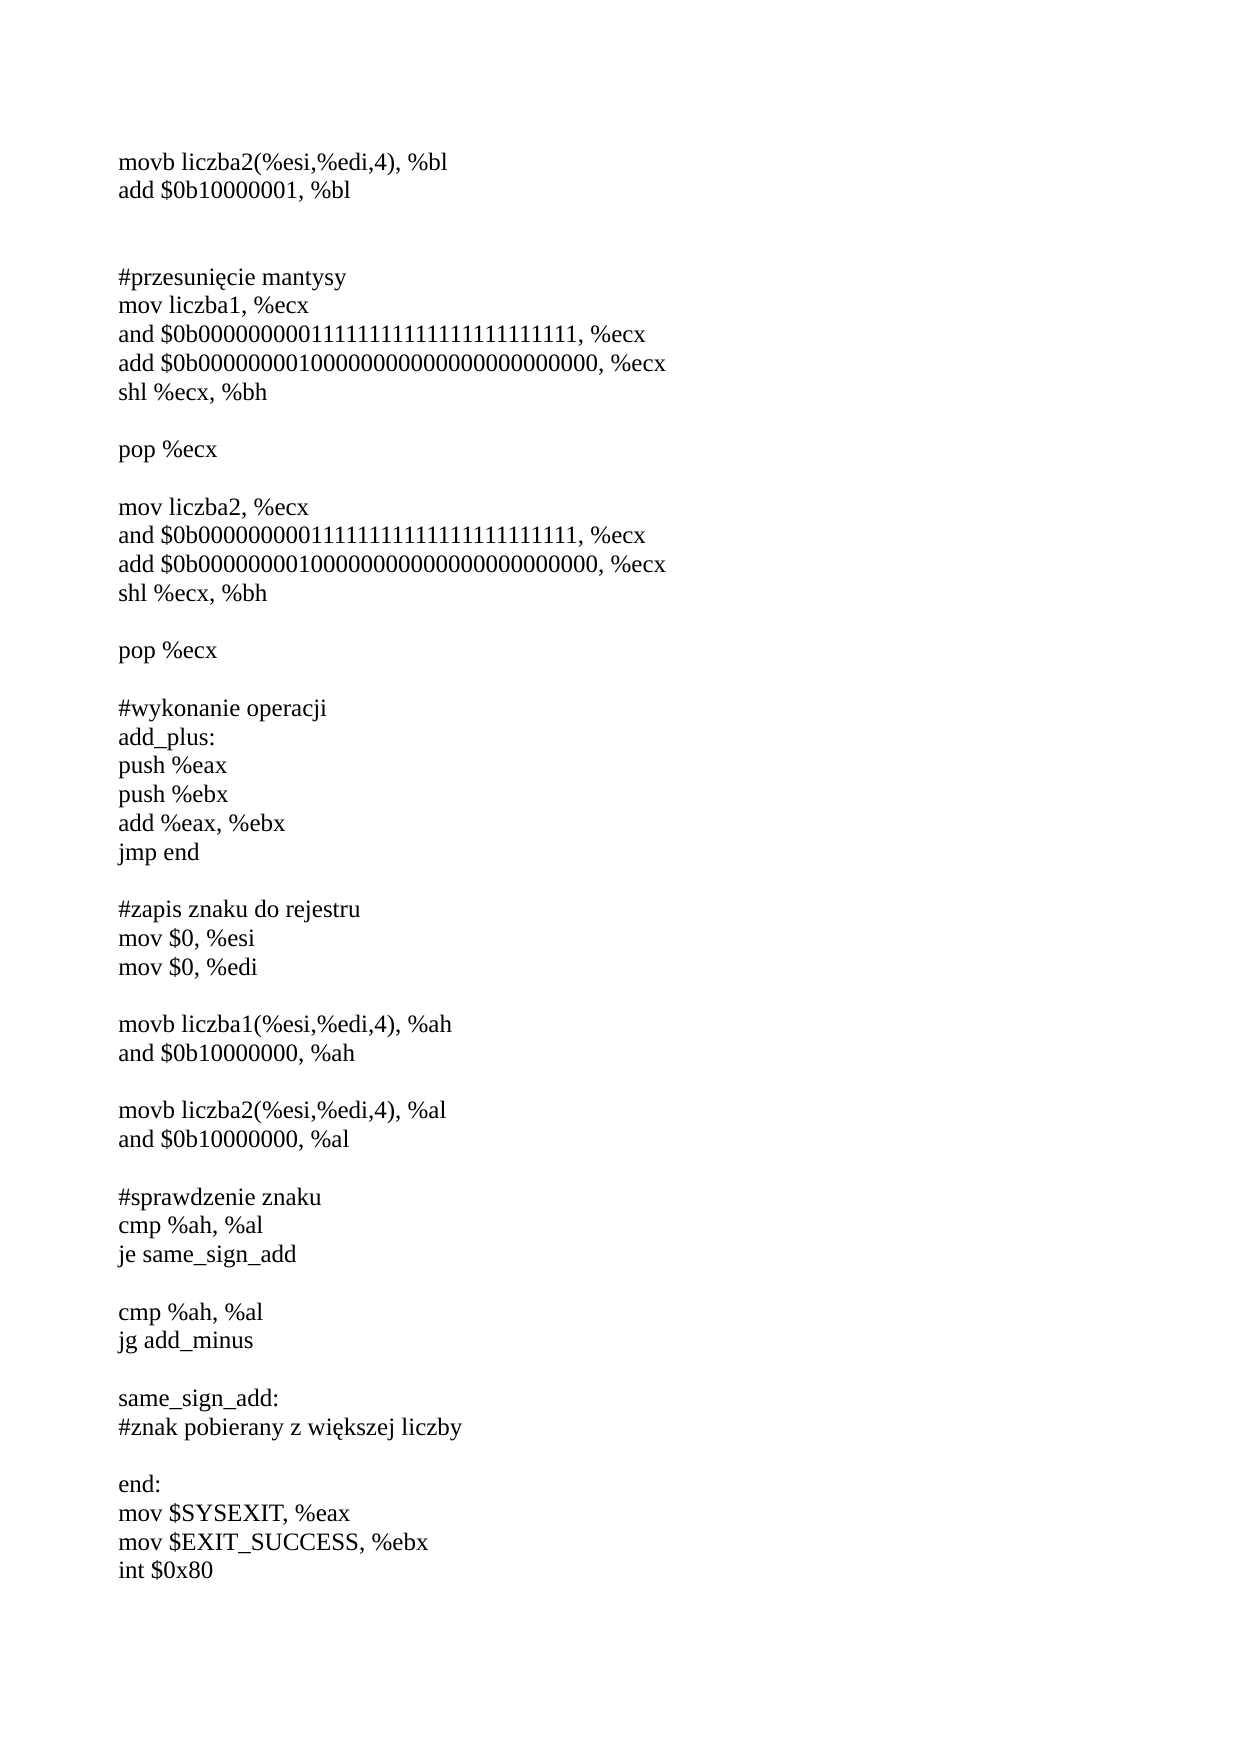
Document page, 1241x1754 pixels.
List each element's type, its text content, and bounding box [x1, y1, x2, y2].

text jmp end [118, 837, 1122, 866]
text add_plus: [118, 722, 1122, 751]
text and $0b00000000011111111111111111111111, %ecx [118, 521, 1122, 549]
text add $0b00000000100000000000000000000000, %ecx [118, 348, 1122, 377]
text #znak pobierany z większej liczby [118, 1412, 1122, 1441]
text push %ebx [118, 779, 1122, 808]
text shl %ecx, %bh [118, 377, 1122, 406]
text mov $SYSEXIT, %eax [118, 1498, 1122, 1527]
text movb liczba2(%esi,%edi,4), %al [118, 1096, 1122, 1124]
text shl %ecx, %bh [118, 578, 1122, 607]
text and $0b10000000, %al [118, 1124, 1122, 1153]
text add %eax, %ebx [118, 808, 1122, 837]
text add $0b10000001, %bl [118, 176, 1122, 204]
text mov liczba1, %ecx [118, 291, 1122, 319]
text movb liczba2(%esi,%edi,4), %bl [118, 147, 1122, 176]
text #przesunięcie mantysy [118, 262, 1122, 291]
text cmp %ah, %al [118, 1211, 1122, 1239]
text je same_sign_add [118, 1239, 1122, 1268]
text #zapis znaku do rejestru [118, 894, 1122, 923]
text push %eax [118, 751, 1122, 779]
text mov $0, %edi [118, 952, 1122, 981]
text cmp %ah, %al [118, 1297, 1122, 1326]
text mov $0, %esi [118, 923, 1122, 952]
text add $0b00000000100000000000000000000000, %ecx [118, 549, 1122, 578]
text pop %ecx [118, 636, 1122, 664]
text #wykonanie operacji [118, 693, 1122, 722]
text pop %ecx [118, 434, 1122, 463]
text mov liczba2, %ecx [118, 492, 1122, 521]
text and $0b00000000011111111111111111111111, %ecx [118, 319, 1122, 348]
text int $0x80 [118, 1556, 1122, 1584]
text movb liczba1(%esi,%edi,4), %ah [118, 1009, 1122, 1038]
text jg add_minus [118, 1326, 1122, 1354]
text #sprawdzenie znaku [118, 1182, 1122, 1211]
text same_sign_add: [118, 1383, 1122, 1412]
text mov $EXIT_SUCCESS, %ebx [118, 1527, 1122, 1556]
text and $0b10000000, %ah [118, 1038, 1122, 1067]
text end: [118, 1469, 1122, 1498]
